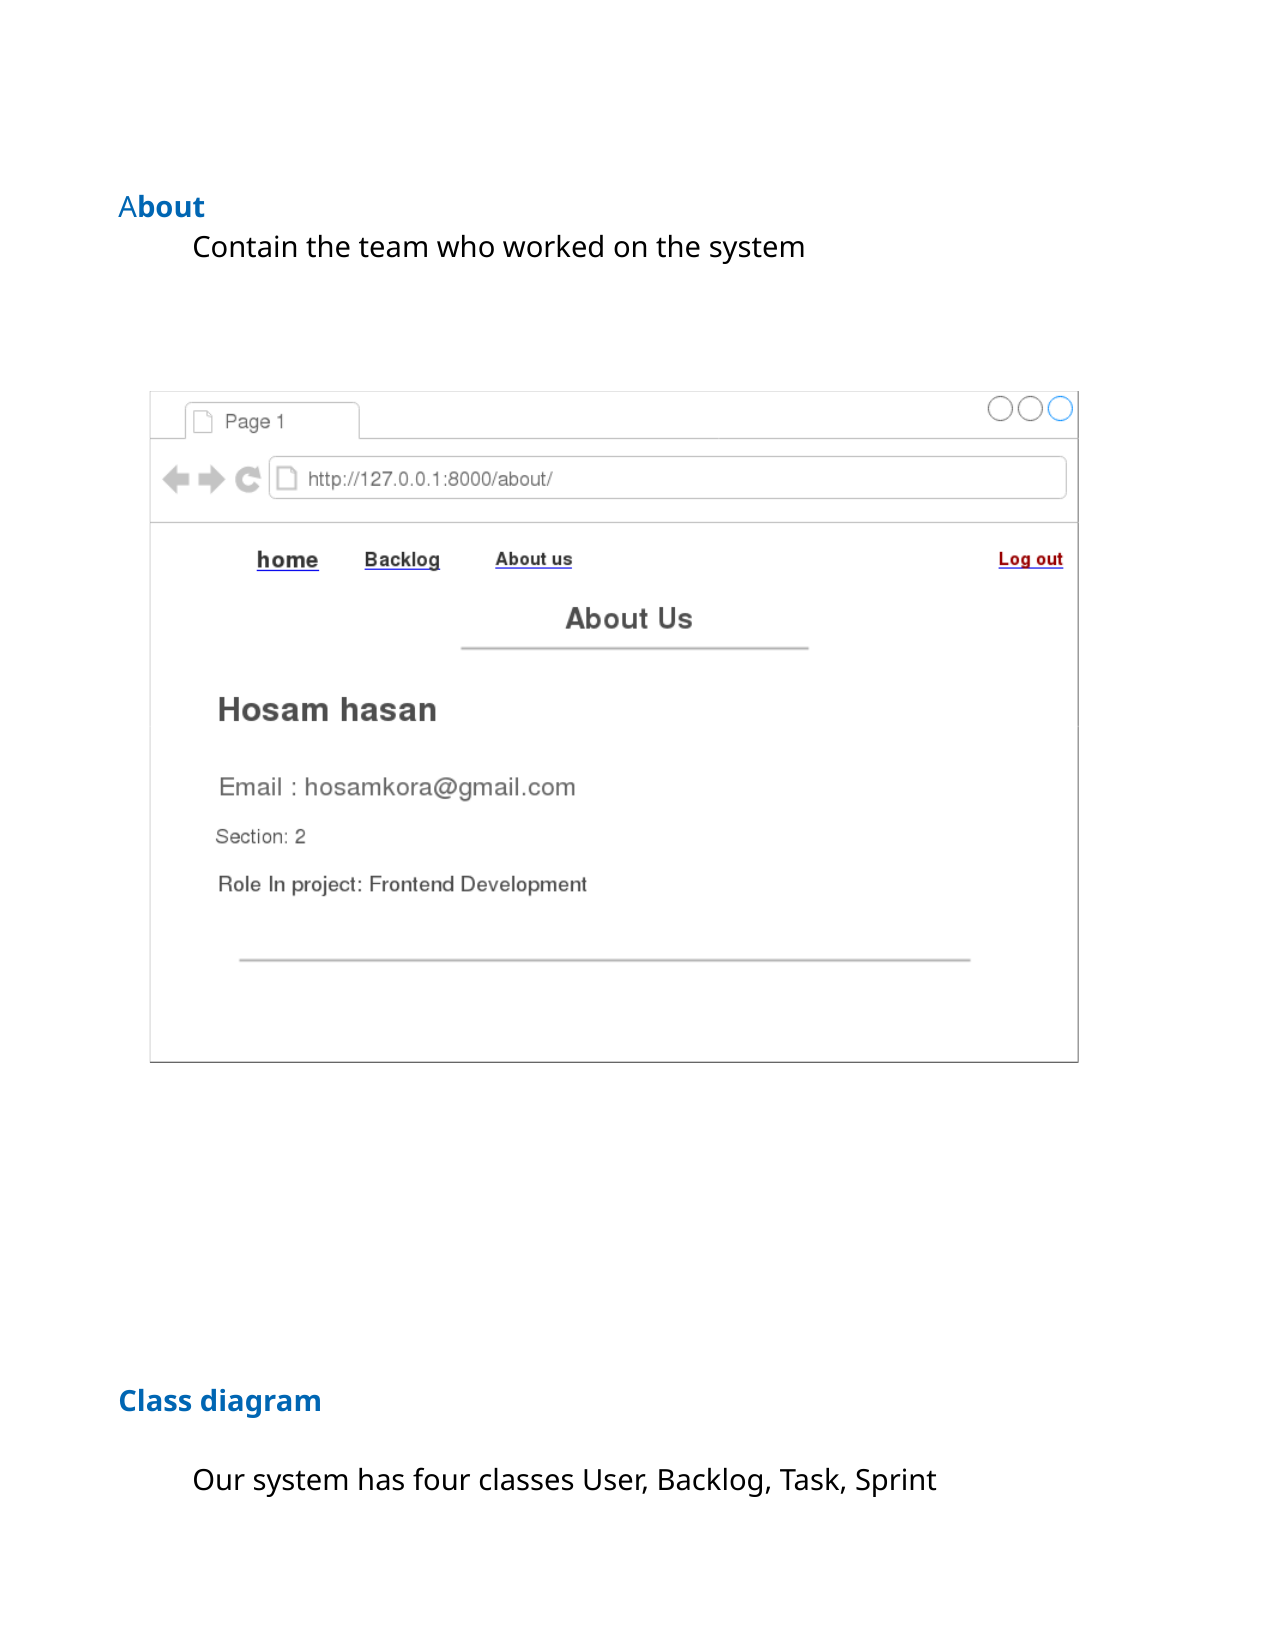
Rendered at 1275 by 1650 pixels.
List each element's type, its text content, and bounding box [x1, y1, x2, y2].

text Contain the team who worked on the system [118, 226, 1157, 266]
text About [118, 187, 1157, 226]
text Class diagram [118, 1380, 1157, 1419]
picture [149, 391, 1079, 1063]
text Our system has four classes User, Backlog, Task, Sprint [118, 1459, 1157, 1499]
